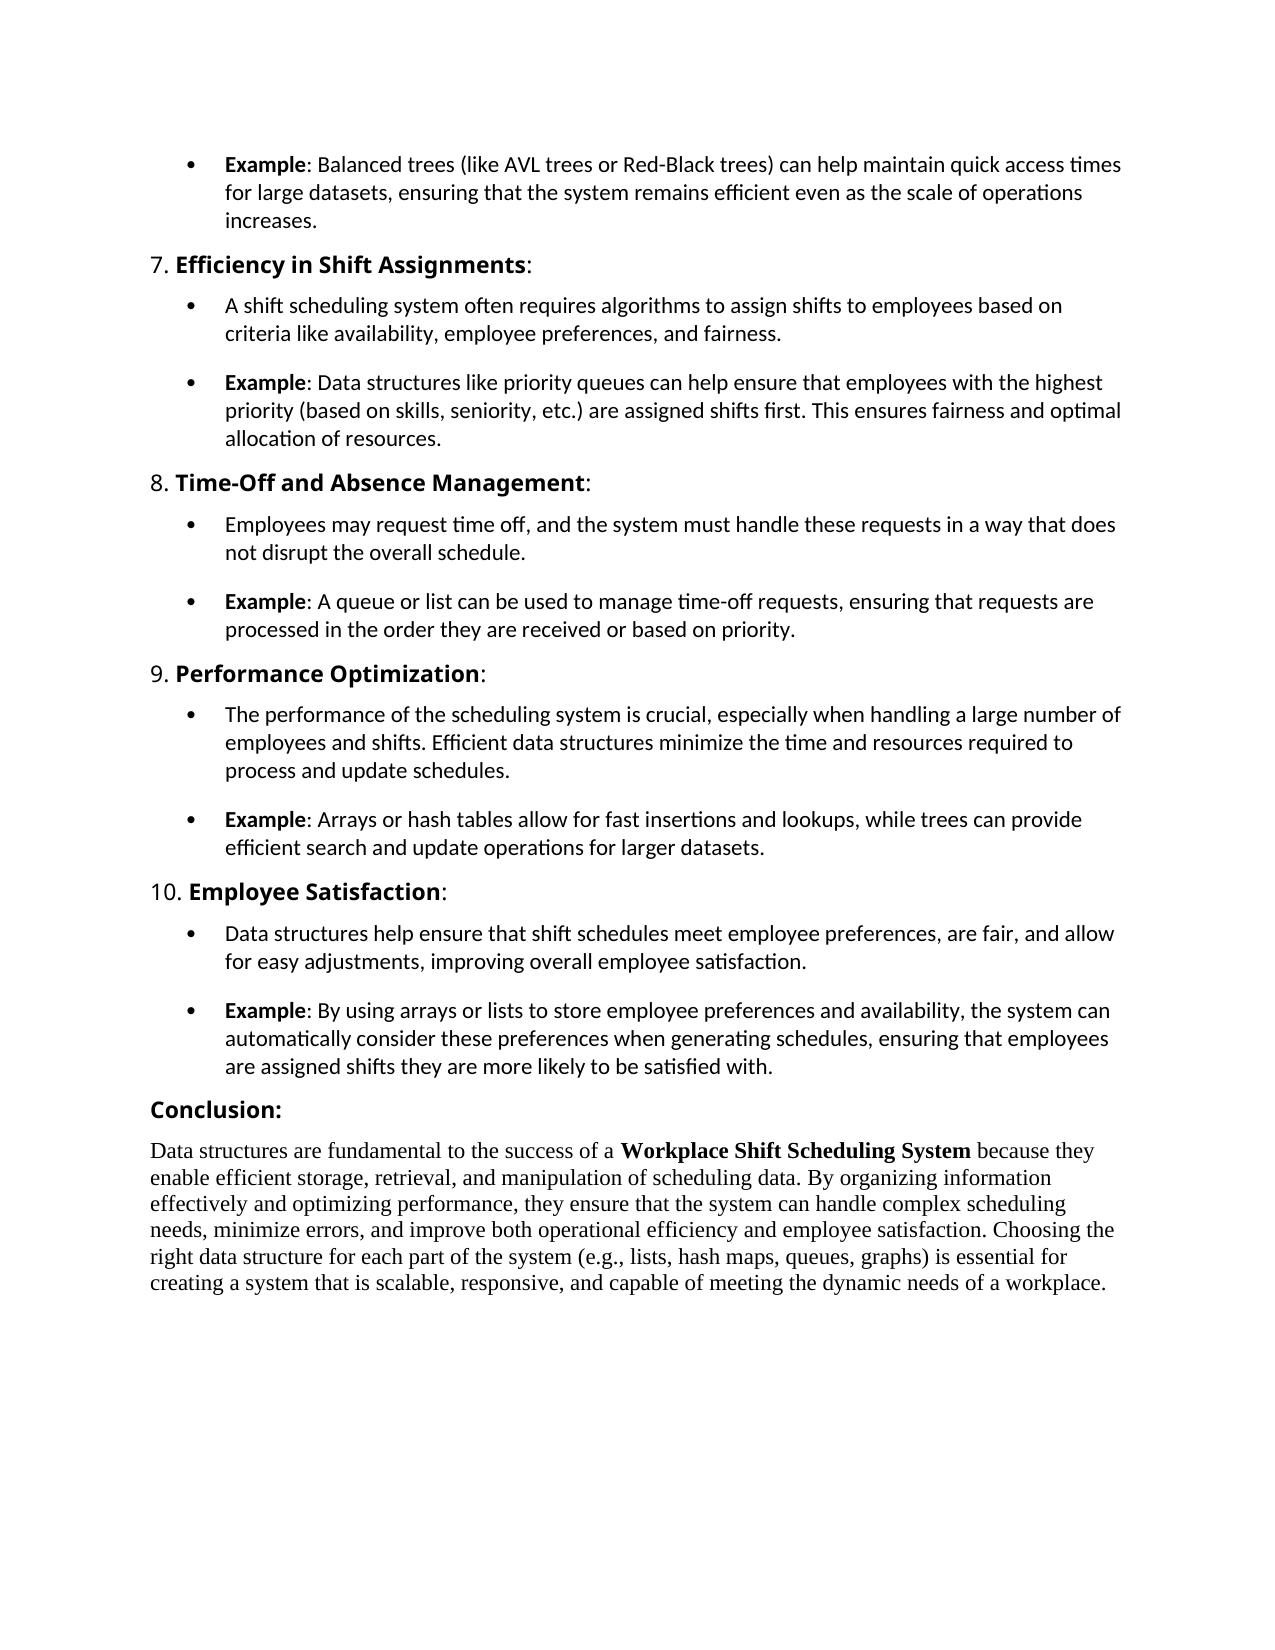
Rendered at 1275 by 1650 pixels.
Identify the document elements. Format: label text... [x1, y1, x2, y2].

list Employees may request time off, and the system must handle these requests in a way that does not disrupt the overall schedule. [187, 510, 1125, 566]
subtitle Conclusion: [150, 1094, 1125, 1126]
list Example: Balanced trees (like AVL trees or Red-Black trees) can help maintain quick access times for large datasets, ensuring that the system remains efficient even as the scale of operations increases. [187, 150, 1125, 234]
list A shift scheduling system often requires algorithms to assign shifts to employees based on criteria like availability, employee preferences, and fairness. [187, 292, 1125, 348]
subtitle 7. Efficiency in Shift Assignments: [150, 249, 1125, 280]
subtitle 10. Employee Satisfaction: [150, 876, 1125, 907]
list Example: By using arrays or lists to store employee preferences and availability, the system can automatically consider these preferences when generating schedules, ensuring that employees are assigned shifts they are more likely to be satisfied with. [187, 996, 1125, 1080]
text Data structures are fundamental to the success of a Workplace Shift Scheduling System because they enable efficient storage, retrieval, and manipulation of scheduling data. By organizing information effectively and optimizing performance, they ensure that the system can handle complex scheduling needs, minimize errors, and improve both operational efficiency and employee satisfaction. Choosing the right data structure for each part of the system (e.g., lists, hash maps, queues, graphs) is essential for creating a system that is scalable, responsive, and capable of meeting the dynamic needs of a workplace. [150, 1137, 1125, 1295]
subtitle 8. Time-Off and Absence Management: [150, 467, 1125, 498]
list Data structures help ensure that shift schedules meet employee preferences, are fair, and allow for easy adjustments, improving overall employee satisfaction. [187, 919, 1125, 975]
list Example: Arrays or hash tables allow for fast insertions and lookups, while trees can provide efficient search and update operations for larger datasets. [187, 805, 1125, 861]
list Example: A queue or list can be used to manage time-off requests, ensuring that requests are processed in the order they are received or based on priority. [187, 587, 1125, 643]
list Example: Data structures like priority queues can help ensure that employees with the highest priority (based on skills, seniority, etc.) are assigned shifts first. This ensures fairness and optimal allocation of resources. [187, 368, 1125, 452]
list The performance of the scheduling system is crucial, especially when handling a large number of employees and shifts. Efficient data structures minimize the time and resources required to process and update schedules. [187, 700, 1125, 784]
subtitle 9. Performance Optimization: [150, 657, 1125, 689]
